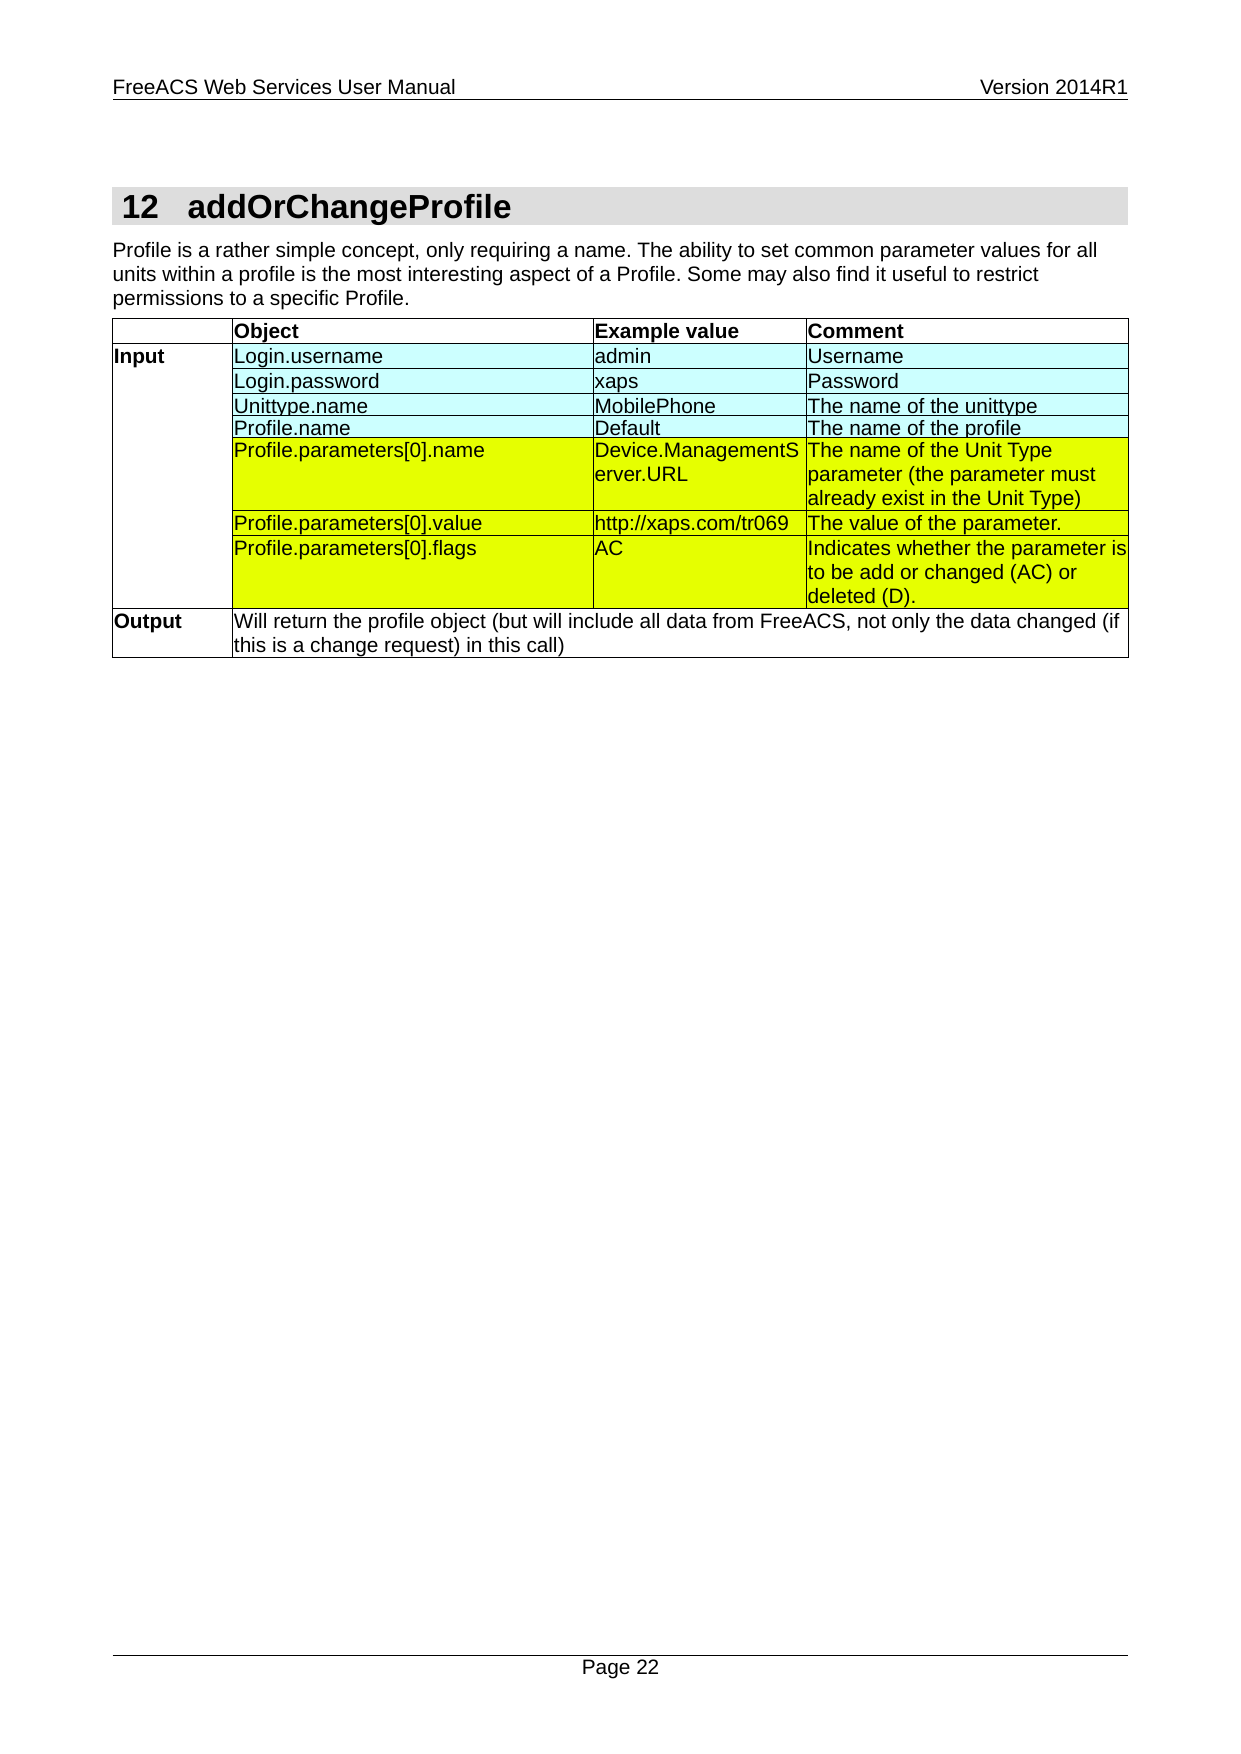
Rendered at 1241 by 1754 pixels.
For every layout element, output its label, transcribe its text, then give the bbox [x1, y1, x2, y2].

table_cell Profile.parameters[0].flags [233, 536, 593, 608]
table_cell Password [807, 369, 1128, 393]
table_cell Login.password [233, 369, 593, 393]
table_cell admin [594, 344, 806, 368]
table_cell The value of the parameter. [807, 511, 1128, 535]
subtitle addOrChangeProfile [112, 187, 1128, 225]
table_cell Will return the profile object (but will include all data from FreeACS, not only the data changed (if this is a change request) in this call) [233, 609, 1128, 657]
table_cell Profile.parameters[0].value [233, 511, 593, 535]
table_cell Profile.name [233, 416, 593, 437]
table_cell Indicates whether the parameter is to be add or changed (AC) or deleted (D). [807, 536, 1128, 608]
table_cell Username [807, 344, 1128, 368]
table_cell Default [594, 416, 806, 437]
table_cell The name of the unittype [807, 394, 1128, 415]
table_header Object [233, 319, 593, 343]
table_cell Output [113, 609, 232, 657]
table_header [113, 319, 232, 343]
table_cell Device.ManagementServer.URL [594, 438, 806, 510]
table_cell http://xaps.com/tr069 [594, 511, 806, 535]
table_cell Login.username [233, 344, 593, 368]
table_header Example value [594, 319, 806, 343]
table_header Comment [807, 319, 1128, 343]
table_cell Unittype.name [233, 394, 593, 415]
text Profile is a rather simple concept, only requiring a name. The ability to set common parameter values for all units within a profile is the most interesting aspect of a Profile. Some may also find it useful to restrict permissions to a specific Profile. [112, 237, 1128, 309]
table_cell Input [113, 344, 232, 608]
table_cell The name of the profile [807, 416, 1128, 437]
table_cell MobilePhone [594, 394, 806, 415]
table_cell xaps [594, 369, 806, 393]
table_cell The name of the Unit Type parameter (the parameter must already exist in the Unit Type) [807, 438, 1128, 510]
table_cell AC [594, 536, 806, 608]
table_cell Profile.parameters[0].name [233, 438, 593, 510]
